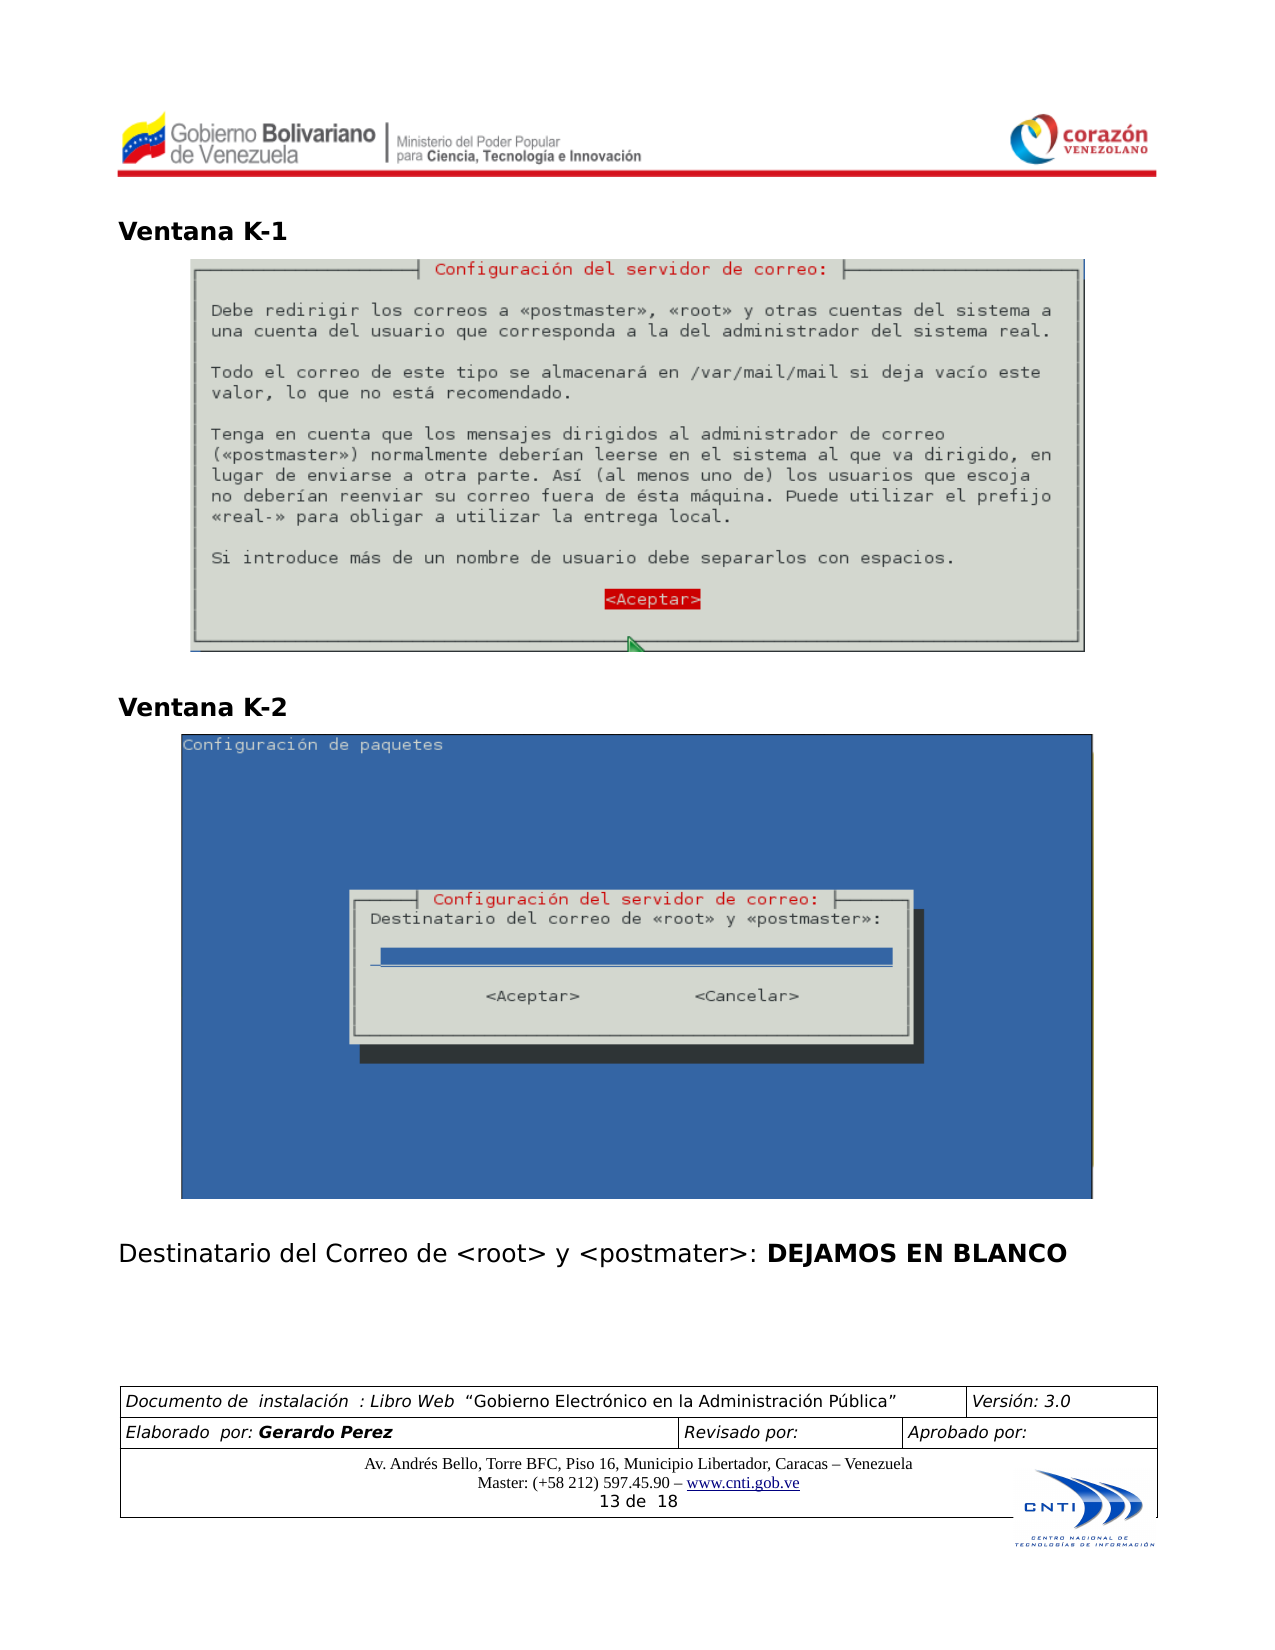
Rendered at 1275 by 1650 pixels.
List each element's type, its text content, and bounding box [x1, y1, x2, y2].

picture [190, 259, 1085, 652]
picture [117, 107, 1157, 177]
text Destinatario del Correo de <root> y <postmater>: DEJAMOS EN BLANCO [118, 1239, 1157, 1268]
picture [181, 734, 1094, 1199]
picture [1013, 1468, 1156, 1548]
text Ventana K-2 [118, 693, 1157, 722]
text Ventana K-1 [118, 218, 1157, 247]
